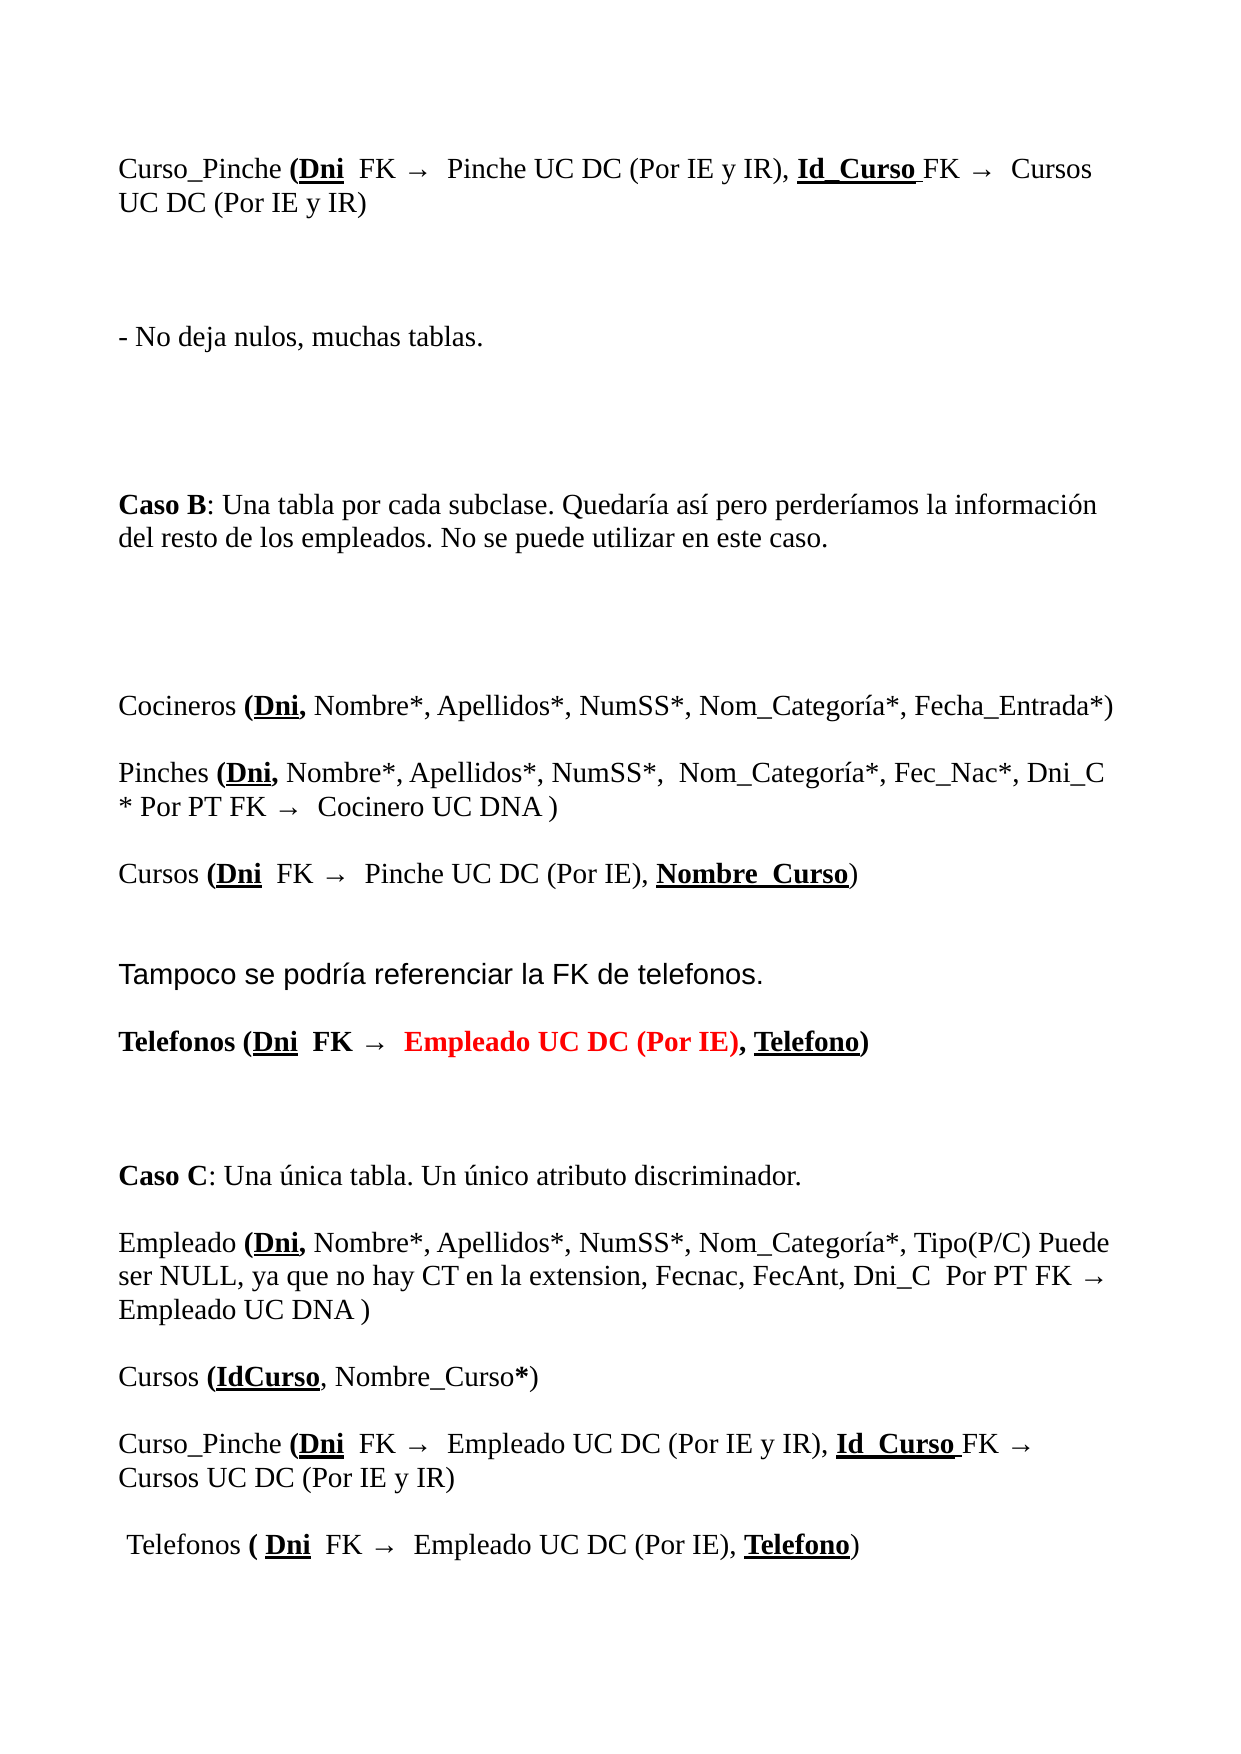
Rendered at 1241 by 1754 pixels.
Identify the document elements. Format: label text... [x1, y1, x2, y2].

text Telefonos (Dni FK → Empleado UC DC (Por IE), Telefono) [118, 1024, 1122, 1057]
text Curso_Pinche (Dni FK → Pinche UC DC (Por IE y IR), Id_Curso FK → Cursos UC DC (Por IE y IR) [118, 152, 1122, 219]
text Caso C: Una única tabla. Un único atributo discriminador. [118, 1158, 1122, 1191]
text Cocineros (Dni, Nombre*, Apellidos*, NumSS*, Nom_Categoría*, Fecha_Entrada*) [118, 688, 1122, 722]
text Caso B: Una tabla por cada subclase. Quedaría así pero perderíamos la información del resto de los empleados. No se puede utilizar en este caso. [118, 487, 1122, 554]
text Cursos (IdCurso, Nombre_Curso*) [118, 1359, 1122, 1393]
text Tampoco se podría referenciar la FK de telefonos. [118, 957, 1122, 990]
text Telefonos ( Dni FK → Empleado UC DC (Por IE), Telefono) [118, 1527, 1122, 1561]
text Empleado (Dni, Nombre*, Apellidos*, NumSS*, Nom_Categoría*, Tipo(P/C) Puede ser NULL, ya que no hay CT en la extension, Fecnac, FecAnt, Dni_C Por PT FK → Empleado UC DNA ) [118, 1225, 1122, 1326]
text Cursos (Dni FK → Pinche UC DC (Por IE), Nombre_Curso) [118, 856, 1122, 889]
text - No deja nulos, muchas tablas. [118, 319, 1122, 353]
text Curso_Pinche (Dni FK → Empleado UC DC (Por IE y IR), Id_Curso FK → Cursos UC DC (Por IE y IR) [118, 1426, 1122, 1493]
text Pinches (Dni, Nombre*, Apellidos*, NumSS*, Nom_Categoría*, Fec_Nac*, Dni_C * Por PT FK → Cocinero UC DNA ) [118, 755, 1122, 822]
